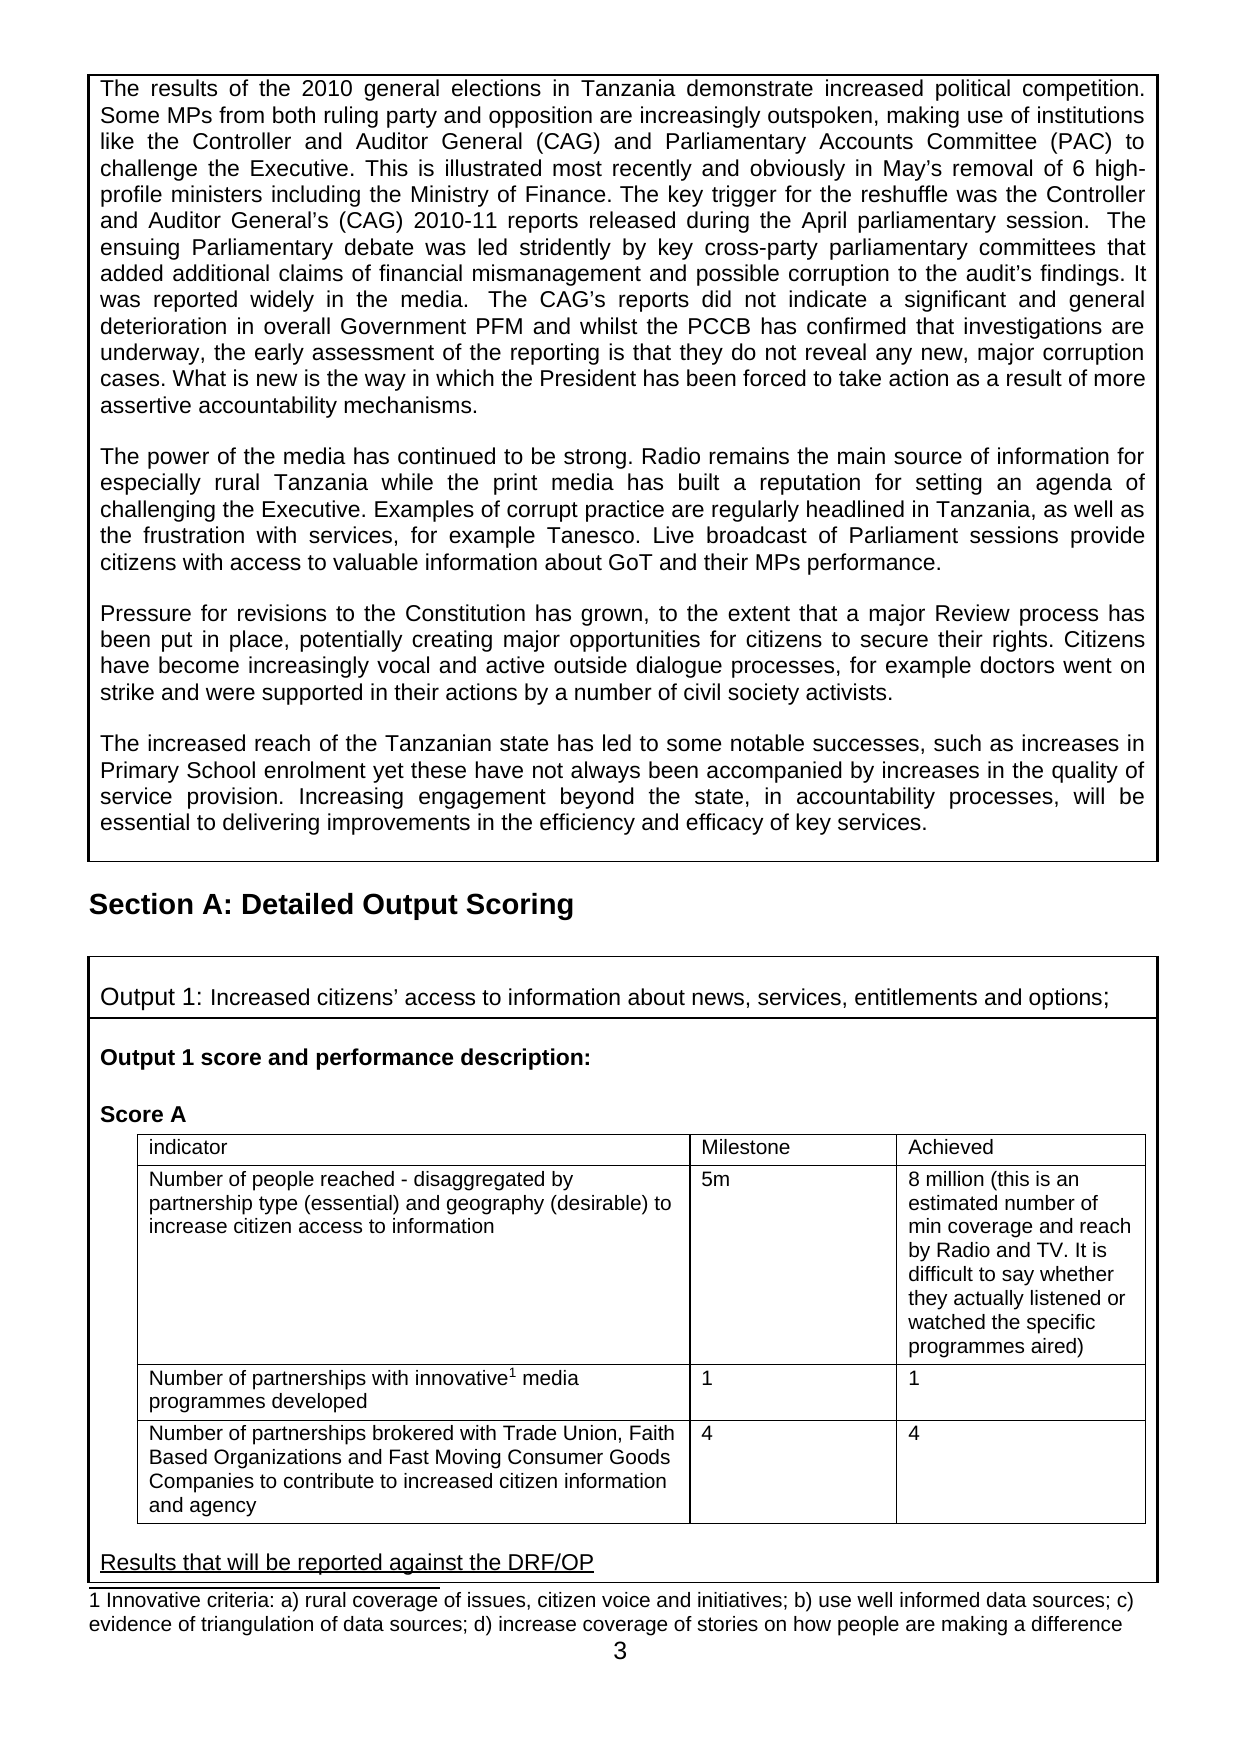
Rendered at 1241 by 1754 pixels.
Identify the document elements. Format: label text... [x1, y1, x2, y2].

table_header Milestone [691, 1135, 896, 1165]
table_cell 8 million (this is an estimated number of min coverage and reach by Radio and TV. It is difficult to say whether they actually listened or watched the specific programmes aired) [897, 1166, 1145, 1364]
table_cell The results of the 2010 general elections in Tanzania demonstrate increased political competition. Some MPs from both ruling party and opposition are increasingly outspoken, making use of institutions like the Controller and Auditor General (CAG) and Parliamentary Accounts Committee (PAC) to challenge the Executive. This is illustrated most recently and obviously in May’s removal of 6 high-profile ministers including the Ministry of Finance. The key trigger for the reshuffle was the Controller and Auditor General’s (CAG) 2010-11 reports released during the April parliamentary session. The ensuing Parliamentary debate was led stridently by key cross-party parliamentary committees that added additional claims of financial mismanagement and possible corruption to the audit’s findings. It was reported widely in the media. The CAG’s reports did not indicate a significant and general deterioration in overall Government PFM and whilst the PCCB has confirmed that investigations are underway, the early assessment of the reporting is that they do not reveal any new, major corruption cases. What is new is the way in which the President has been forced to take action as a result of more assertive accountability mechanisms. The power of the media has continued to be strong. Radio remains the main source of information for especially rural Tanzania while the print media has built a reputation for setting an agenda of challenging the Executive. Examples of corrupt practice are regularly headlined in Tanzania, as well as the frustration with services, for example Tanesco. Live broadcast of Parliament sessions provide citizens with access to valuable information about GoT and their MPs performance. Pressure for revisions to the Constitution has grown, to the extent that a major Review process has been put in place, potentially creating major opportunities for citizens to secure their rights. Citizens have become increasingly vocal and active outside dialogue processes, for example doctors went on strike and were supported in their actions by a number of civil society activists. The increased reach of the Tanzanian state has led to some notable successes, such as increases in Primary School enrolment yet these have not always been accompanied by increases in the quality of service provision. Increasing engagement beyond the state, in accountability processes, will be essential to delivering improvements in the efficiency and efficacy of key services. [90, 76, 1156, 861]
table_header indicator [138, 1135, 689, 1165]
table_cell Output 1 score and performance description: Score A [90, 1019, 1156, 1524]
subtitle Section A: Detailed Output Scoring [89, 887, 1152, 921]
table_cell 4 [691, 1421, 896, 1523]
table_cell 1 [897, 1365, 1145, 1419]
table_cell Number of people reached - disaggregated by partnership type (essential) and geography (desirable) to increase citizen access to information [138, 1166, 689, 1364]
table_cell Number of partnerships with innovative media programmes developed [138, 1365, 689, 1419]
table_header Output 1: Increased citizens’ access to information about news, services, entitlements and options; [90, 957, 1156, 1017]
table_cell 4 [897, 1421, 1145, 1523]
table_cell 1 [691, 1365, 896, 1419]
table_header Achieved [897, 1135, 1145, 1165]
table_cell Number of partnerships brokered with Trade Union, Faith Based Organizations and Fast Moving Consumer Goods Companies to contribute to increased citizen information and agency [138, 1421, 689, 1523]
table_cell 5m [691, 1166, 896, 1364]
